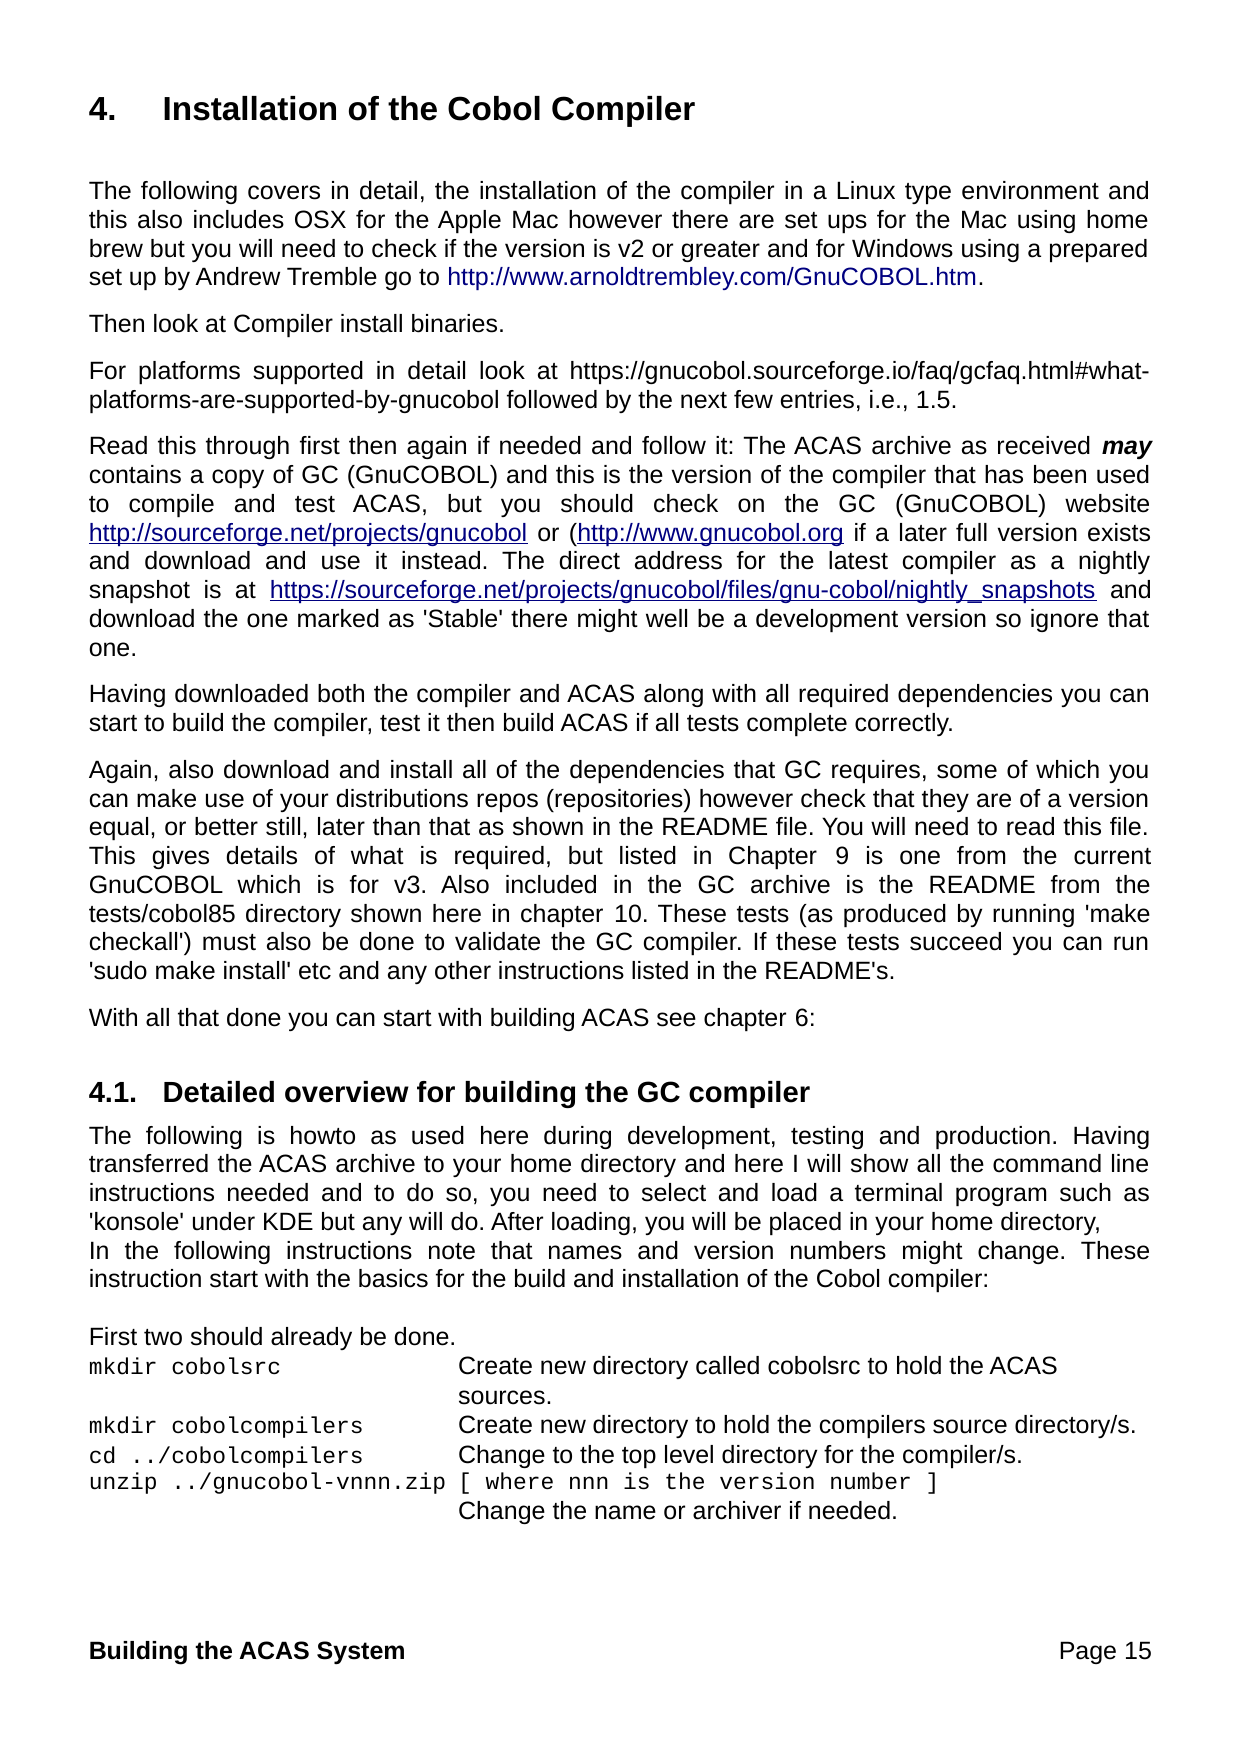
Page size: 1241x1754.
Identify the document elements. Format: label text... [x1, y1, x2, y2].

text sources. [88, 1381, 1152, 1410]
text mkdir cobolsrc Create new directory called cobolsrc to hold the ACAS [88, 1351, 1152, 1381]
text Then look at Compiler install binaries. [88, 309, 1152, 338]
subtitle Installation of the Cobol Compiler [88, 88, 1152, 127]
text The following is howto as used here during development, testing and production. Having transferred the ACAS archive to your home directory and here I will show all the command line instructions needed and to do so, you need to select and load a terminal program such as 'konsole' under KDE but any will do. After loading, you will be placed in your home directory, [88, 1121, 1152, 1236]
text First two should already be done. [88, 1322, 1152, 1351]
text mkdir cobolcompilers Create new directory to hold the compilers source directory/s. [88, 1410, 1152, 1440]
text For platforms supported in detail look at https://gnucobol.sourceforge.io/faq/gcfaq.html#what-platforms-are-supported-by-gnucobol followed by the next few entries, i.e., 1.5. [88, 356, 1152, 413]
text unzip ../gnucobol-vnnn.zip [ where nnn is the version number ] [88, 1470, 1152, 1496]
text In the following instructions note that names and version numbers might change. These instruction start with the basics for the build and installation of the Cobol compiler: [88, 1236, 1152, 1293]
text Read this through first then again if needed and follow it: The ACAS archive as received may contains a copy of GC (GnuCOBOL) and this is the version of the compiler that has been used to compile and test ACAS, but you should check on the GC (GnuCOBOL) website http://sourceforge.net/projects/gnucobol or (http://www.gnucobol.org if a later full version exists and download and use it instead. The direct address for the latest compiler as a nightly snapshot is at https://sourceforge.net/projects/gnucobol/files/gnu-cobol/nightly_snapshots and download the one marked as 'Stable' there might well be a development version so ignore that one. [88, 431, 1152, 661]
text Change the name or archiver if needed. [88, 1496, 1152, 1527]
text The following covers in detail, the installation of the compiler in a Linux type environment and this also includes OSX for the Apple Mac however there are set ups for the Mac using home brew but you will need to check if the version is v2 or greater and for Windows using a prepared set up by Andrew Tremble go to http://www.arnoldtrembley.com/GnuCOBOL.htm. [88, 176, 1152, 291]
subtitle Detailed overview for building the GC compiler [88, 1075, 1152, 1108]
text Again, also download and install all of the dependencies that GC requires, some of which you can make use of your distributions repos (repositories) however check that they are of a version equal, or better still, later than that as shown in the README file. You will need to read this file. This gives details of what is required, but listed in Chapter 9 is one from the current GnuCOBOL which is for v3. Also included in the GC archive is the README from the tests/cobol85 directory shown here in chapter 10. These tests (as produced by running 'make checkall') must also be done to validate the GC compiler. If these tests succeed you can run 'sudo make install' etc and any other instructions listed in the README's. [88, 755, 1152, 985]
text Having downloaded both the compiler and ACAS along with all required dependencies you can start to build the compiler, test it then build ACAS if all tests complete correctly. [88, 679, 1152, 737]
text With all that done you can start with building ACAS see chapter 6: [88, 1003, 1152, 1032]
text cd ../cobolcompilers Change to the top level directory for the compiler/s. [88, 1440, 1152, 1470]
